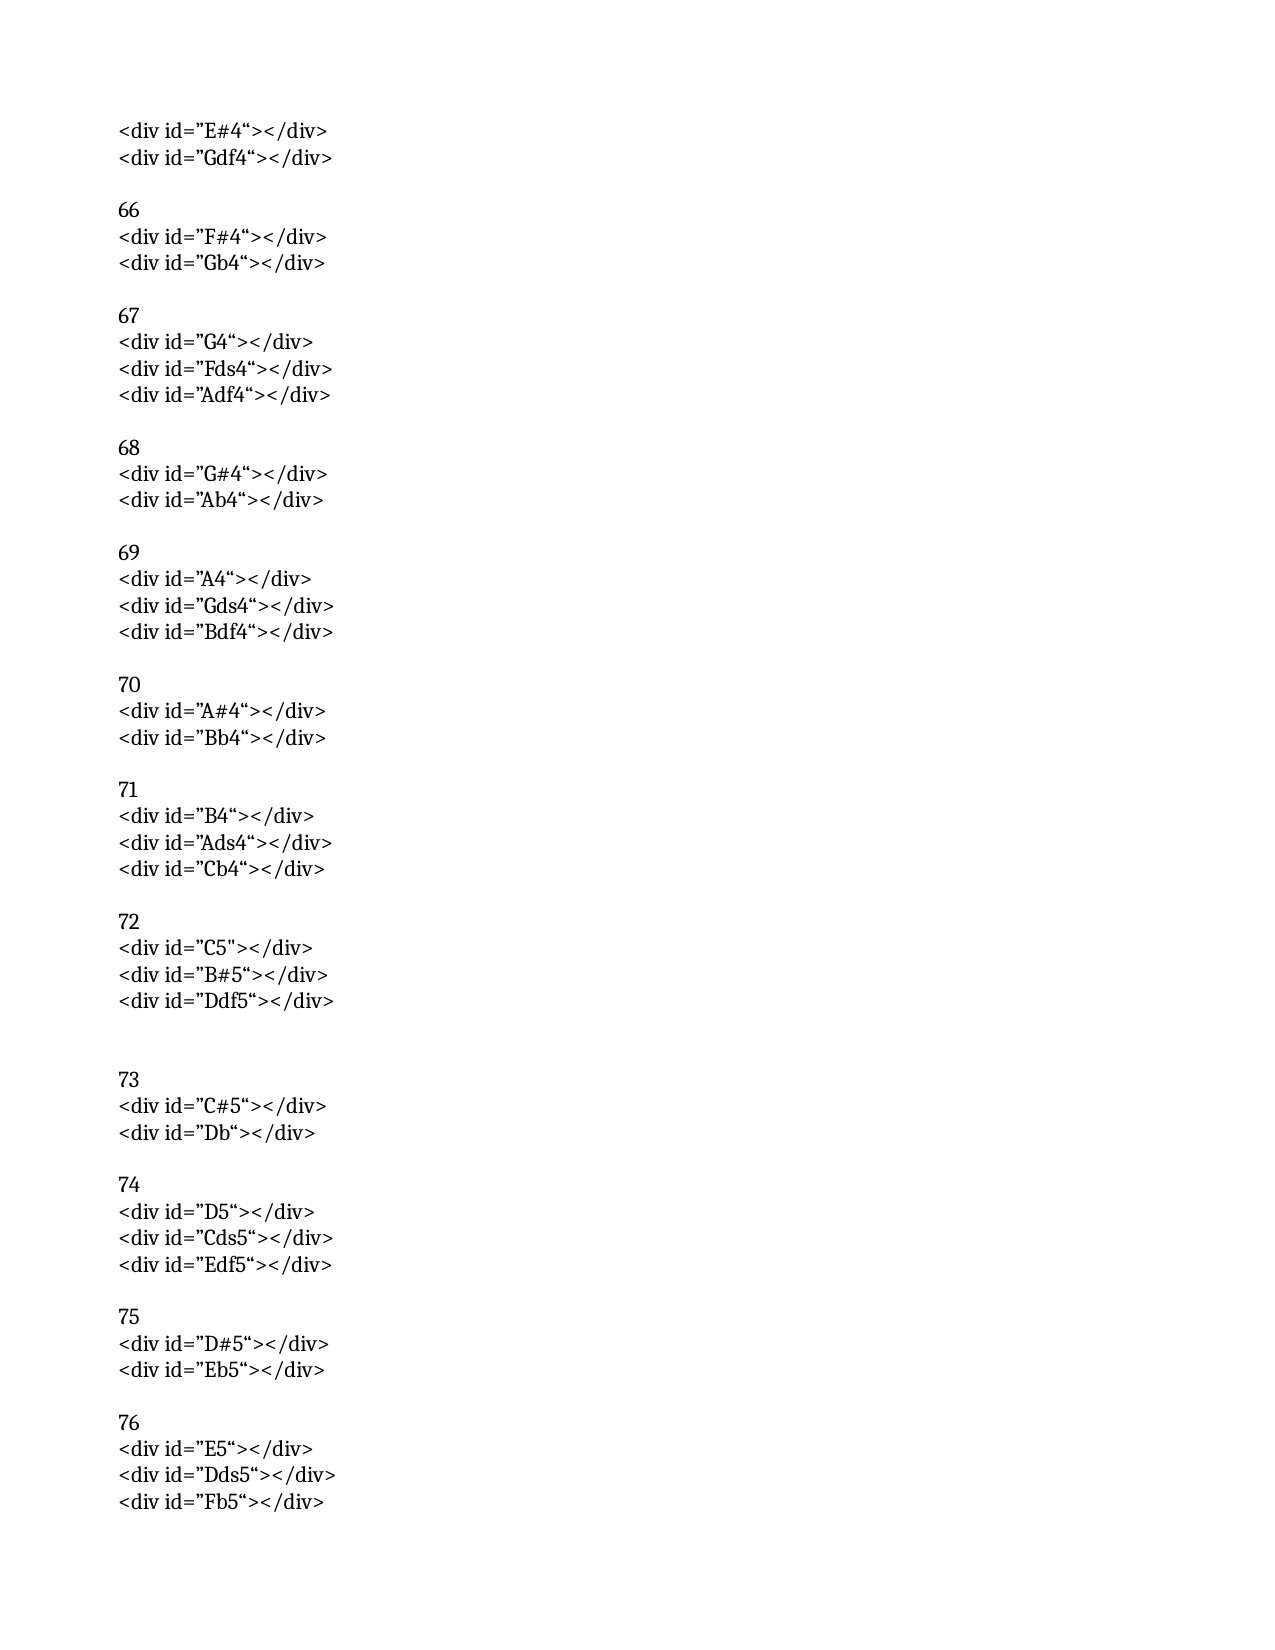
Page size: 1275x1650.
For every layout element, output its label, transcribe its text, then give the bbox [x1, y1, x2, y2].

text <div id=”Bdf4“></div> [118, 619, 1157, 645]
text <div id=”Fds4“></div> [118, 355, 1157, 382]
text <div id=”C5"></div> [118, 935, 1157, 961]
text 68 [118, 434, 1157, 461]
text <div id=”Gdf4“></div> [118, 144, 1157, 171]
text 75 [118, 1304, 1157, 1330]
text <div id=”Bb4“></div> [118, 724, 1157, 751]
text <div id=”F#4“></div> [118, 223, 1157, 250]
text <div id=”Gb4“></div> [118, 250, 1157, 276]
text <div id=”Adf4“></div> [118, 382, 1157, 408]
text <div id=”Ads4“></div> [118, 830, 1157, 856]
text <div id=”G#4“></div> [118, 461, 1157, 487]
text 67 [118, 303, 1157, 329]
text <div id=”G4“></div> [118, 329, 1157, 355]
text <div id=”Fb5“></div> [118, 1488, 1157, 1515]
text <div id=”Cds5“></div> [118, 1225, 1157, 1251]
text <div id=”D#5“></div> [118, 1330, 1157, 1357]
text 70 [118, 672, 1157, 698]
text <div id=”B#5“></div> [118, 961, 1157, 988]
text 72 [118, 909, 1157, 935]
text <div id=”A4“></div> [118, 566, 1157, 592]
text 71 [118, 777, 1157, 803]
text <div id=”Dds5“></div> [118, 1462, 1157, 1488]
text <div id=”D5“></div> [118, 1199, 1157, 1225]
text <div id=”E5“></div> [118, 1436, 1157, 1462]
text <div id=”A#4“></div> [118, 698, 1157, 724]
text 73 [118, 1067, 1157, 1093]
text <div id=”B4“></div> [118, 803, 1157, 830]
text <div id=”E#4“></div> [118, 118, 1157, 144]
text <div id=”Edf5“></div> [118, 1251, 1157, 1278]
text <div id=”Gds4“></div> [118, 592, 1157, 619]
text 69 [118, 540, 1157, 566]
text 74 [118, 1172, 1157, 1199]
text <div id=”Db“></div> [118, 1119, 1157, 1146]
text <div id=”Eb5“></div> [118, 1357, 1157, 1383]
text <div id=”Ab4“></div> [118, 487, 1157, 513]
text <div id=”Cb4“></div> [118, 856, 1157, 882]
text 66 [118, 197, 1157, 223]
text <div id=”C#5“></div> [118, 1093, 1157, 1119]
text 76 [118, 1409, 1157, 1436]
text <div id=”Ddf5“></div> [118, 988, 1157, 1014]
